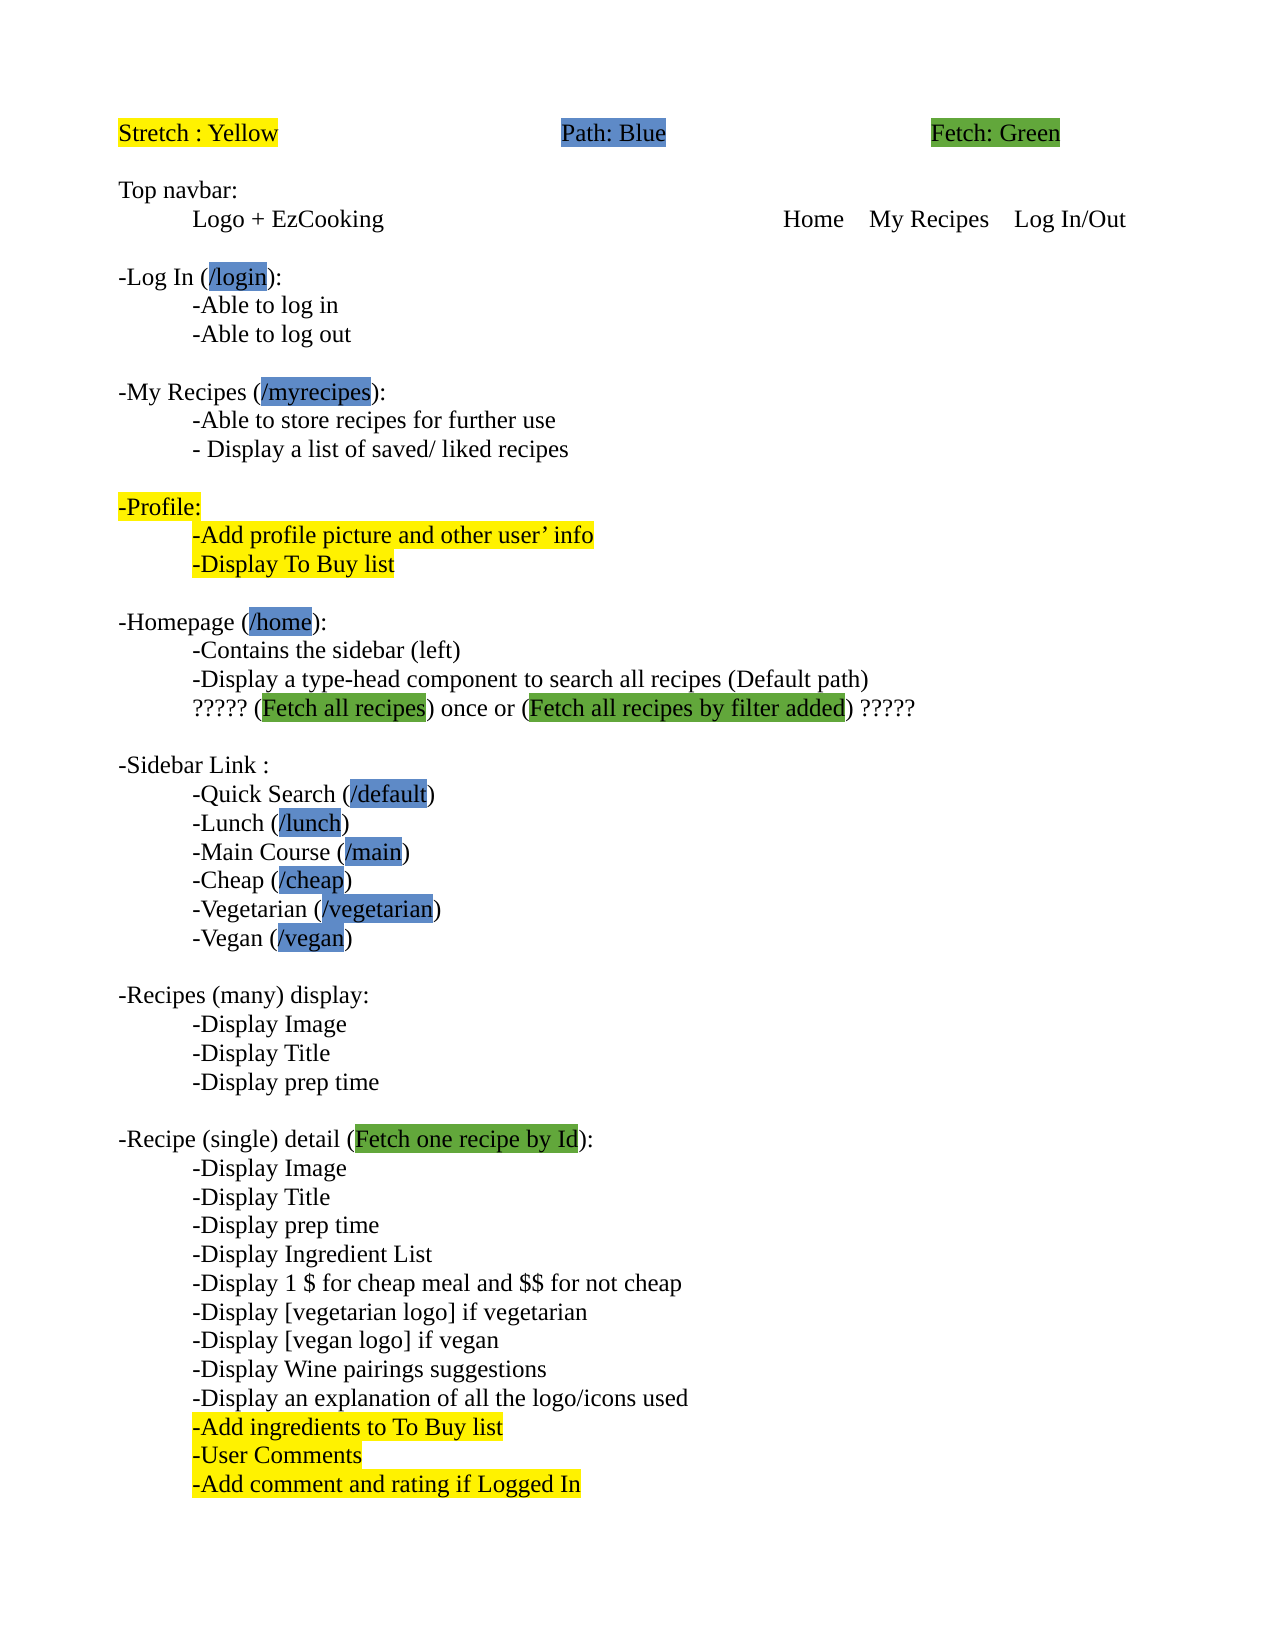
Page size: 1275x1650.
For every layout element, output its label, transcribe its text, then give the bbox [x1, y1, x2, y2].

text -Recipes (many) display: [118, 981, 1157, 1009]
text -Add ingredients to To Buy list [118, 1412, 1157, 1441]
text -Display Image [118, 1153, 1157, 1182]
text -Able to store recipes for further use [118, 406, 1157, 434]
text ????? (Fetch all recipes) once or (Fetch all recipes by filter added) ????? [118, 693, 1157, 722]
text Logo + EzCooking Home My Recipes Log In/Out [118, 204, 1157, 233]
text Stretch : Yellow Path: Blue Fetch: Green [118, 118, 1157, 147]
text -Display [vegetarian logo] if vegetarian [118, 1297, 1157, 1326]
text - Display a list of saved/ liked recipes [118, 434, 1157, 463]
text -Display an explanation of all the logo/icons used [118, 1383, 1157, 1412]
text -Add profile picture and other user’ info [118, 521, 1157, 549]
text -Add comment and rating if Logged In [118, 1469, 1157, 1498]
text -Display a type-head component to search all recipes (Default path) [118, 664, 1157, 693]
text -Display Title [118, 1038, 1157, 1067]
text -Vegetarian (/vegetarian) [118, 894, 1157, 923]
text -User Comments [118, 1441, 1157, 1469]
text -Display [vegan logo] if vegan [118, 1326, 1157, 1354]
text -Log In (/login): [118, 262, 1157, 291]
text -Profile: [118, 492, 1157, 521]
text -Able to log out [118, 319, 1157, 348]
text Top navbar: [118, 176, 1157, 204]
text -Display Image [118, 1009, 1157, 1038]
text -Quick Search (/default) [118, 779, 1157, 808]
text -Main Course (/main) [118, 837, 1157, 866]
text -Display Title [118, 1182, 1157, 1211]
text -Display Wine pairings suggestions [118, 1354, 1157, 1383]
text -Display 1 $ for cheap meal and $$ for not cheap [118, 1268, 1157, 1297]
text -Able to log in [118, 291, 1157, 319]
text -Display To Buy list [118, 549, 1157, 578]
text -Display prep time [118, 1067, 1157, 1096]
text -Cheap (/cheap) [118, 866, 1157, 894]
text -Display prep time [118, 1211, 1157, 1239]
text -Display Ingredient List [118, 1239, 1157, 1268]
text -Contains the sidebar (left) [118, 636, 1157, 664]
text -Homepage (/home): [118, 607, 1157, 636]
text -Lunch (/lunch) [118, 808, 1157, 837]
text -Vegan (/vegan) [118, 923, 1157, 952]
text -My Recipes (/myrecipes): [118, 348, 1157, 406]
text -Recipe (single) detail (Fetch one recipe by Id): [118, 1124, 1157, 1153]
text -Sidebar Link : [118, 751, 1157, 779]
